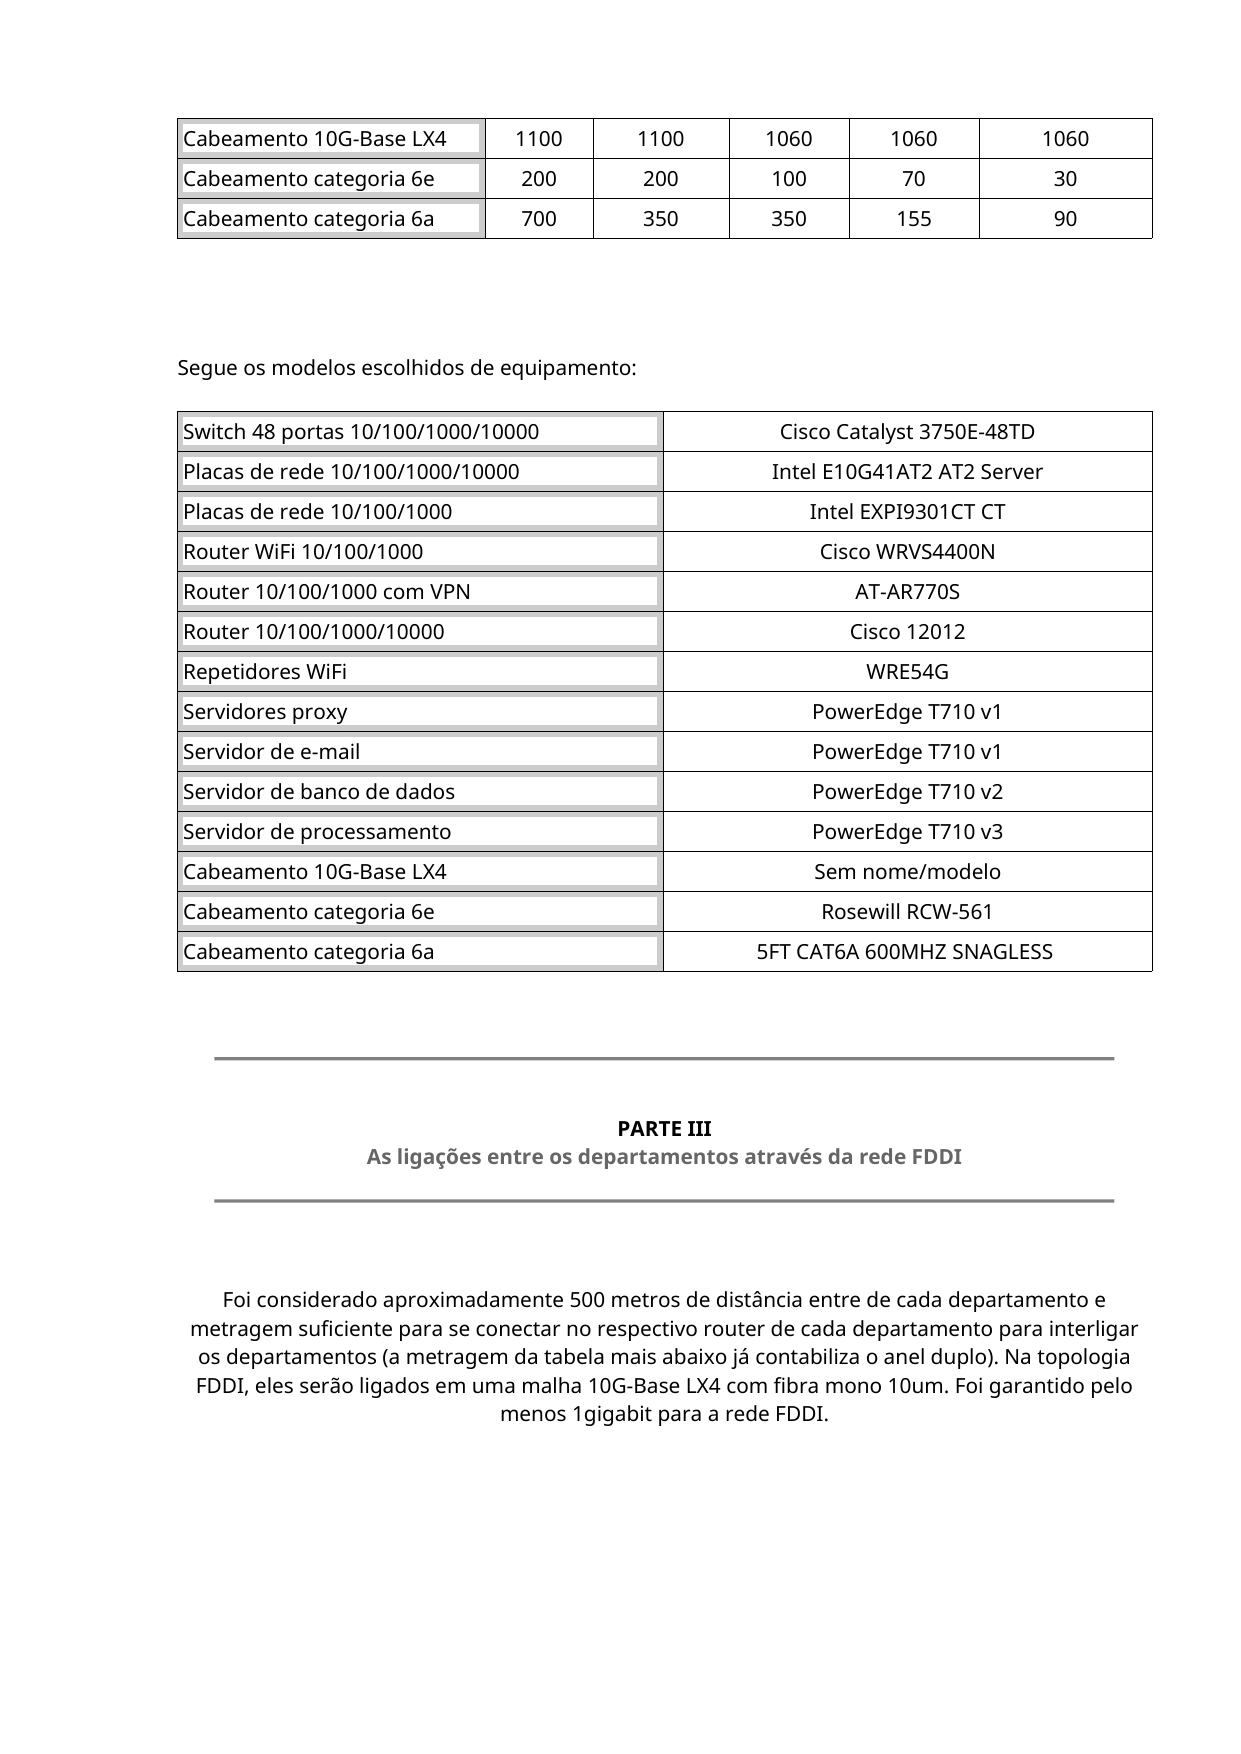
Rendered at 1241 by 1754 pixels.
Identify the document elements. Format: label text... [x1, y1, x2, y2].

table_cell Servidor de processamento [178, 812, 663, 851]
table_cell PowerEdge T710 v3 [664, 812, 1152, 851]
table_cell Servidor de e-mail [178, 732, 663, 771]
table_cell Rosewill RCW-561 [664, 892, 1152, 931]
table_cell 1100 [486, 119, 593, 158]
table_header Switch 48 portas 10/100/1000/10000 [178, 412, 663, 451]
table_cell Cisco WRVS4400N [664, 532, 1152, 571]
table_cell Cabeamento categoria 6a [178, 199, 485, 238]
table_cell Placas de rede 10/100/1000 [178, 492, 663, 531]
table_cell 70 [850, 159, 979, 198]
table_cell 1060 [730, 119, 849, 158]
text Foi considerado aproximadamente 500 metros de distância entre de cada departamento e metragem suficiente para se conectar no respectivo router de cada departamento para interligar os departamentos (a metragem da tabela mais abaixo já contabiliza o anel duplo). Na topologia FDDI, eles serão ligados em uma malha 10G-Base LX4 com fibra mono 10um. Foi garantido pelo menos 1gigabit para a rede FDDI. [829, 1285, 1152, 1428]
table_cell 700 [486, 199, 593, 238]
text Foi considerado aproximadamente 500 metros de distância entre de cada departamento e metragem suficiente para se conectar no respectivo router de cada departamento para interligar os departamentos (a metragem da tabela mais abaixo já contabiliza o anel duplo). Na topologia FDDI, eles serão ligados em uma malha 10G-Base LX4 com fibra mono 10um. Foi garantido pelo menos 1gigabit para a rede FDDI. [177, 1285, 500, 1428]
table_cell 350 [594, 199, 729, 238]
table_cell 200 [594, 159, 729, 198]
table_cell 1060 [980, 119, 1152, 158]
table_cell 30 [980, 159, 1152, 198]
text PARTE III As ligações entre os departamentos através da rede FDDI [177, 1086, 1152, 1228]
table_cell 200 [486, 159, 593, 198]
table_cell Servidores proxy [178, 692, 663, 731]
table_cell 155 [850, 199, 979, 238]
text Segue os modelos escolhidos de equipamento: [177, 353, 1152, 382]
table_cell Repetidores WiFi [178, 652, 663, 691]
table_cell Cabeamento categoria 6e [178, 159, 485, 198]
table_cell PowerEdge T710 v1 [664, 692, 1152, 731]
table_cell Router WiFi 10/100/1000 [178, 532, 663, 571]
table_cell PowerEdge T710 v2 [664, 772, 1152, 811]
table_cell Router 10/100/1000/10000 [178, 612, 663, 651]
table_cell Cabeamento categoria 6a [178, 932, 663, 971]
table_cell Servidor de banco de dados [178, 772, 663, 811]
table_cell 100 [730, 159, 849, 198]
table_cell WRE54G [664, 652, 1152, 691]
table_header Cisco Catalyst 3750E-48TD [664, 412, 1152, 451]
table_cell Intel E10G41AT2 AT2 Server [664, 452, 1152, 491]
table_cell Cabeamento 10G-Base LX4 [178, 119, 485, 158]
table_cell 1100 [594, 119, 729, 158]
table_cell Cabeamento 10G-Base LX4 [178, 852, 663, 891]
table_cell Intel EXPI9301CT CT [664, 492, 1152, 531]
table_cell PowerEdge T710 v1 [664, 732, 1152, 771]
table_cell 5FT CAT6A 600MHZ SNAGLESS [664, 932, 1152, 971]
table_cell Placas de rede 10/100/1000/10000 [178, 452, 663, 491]
table_cell 90 [980, 199, 1152, 238]
table_cell Cisco 12012 [664, 612, 1152, 651]
table_cell 1060 [850, 119, 979, 158]
table_cell Cabeamento categoria 6e [178, 892, 663, 931]
table_cell AT-AR770S [664, 572, 1152, 611]
table_cell Sem nome/modelo [664, 852, 1152, 891]
table_cell Router 10/100/1000 com VPN [178, 572, 663, 611]
table_cell 350 [730, 199, 849, 238]
